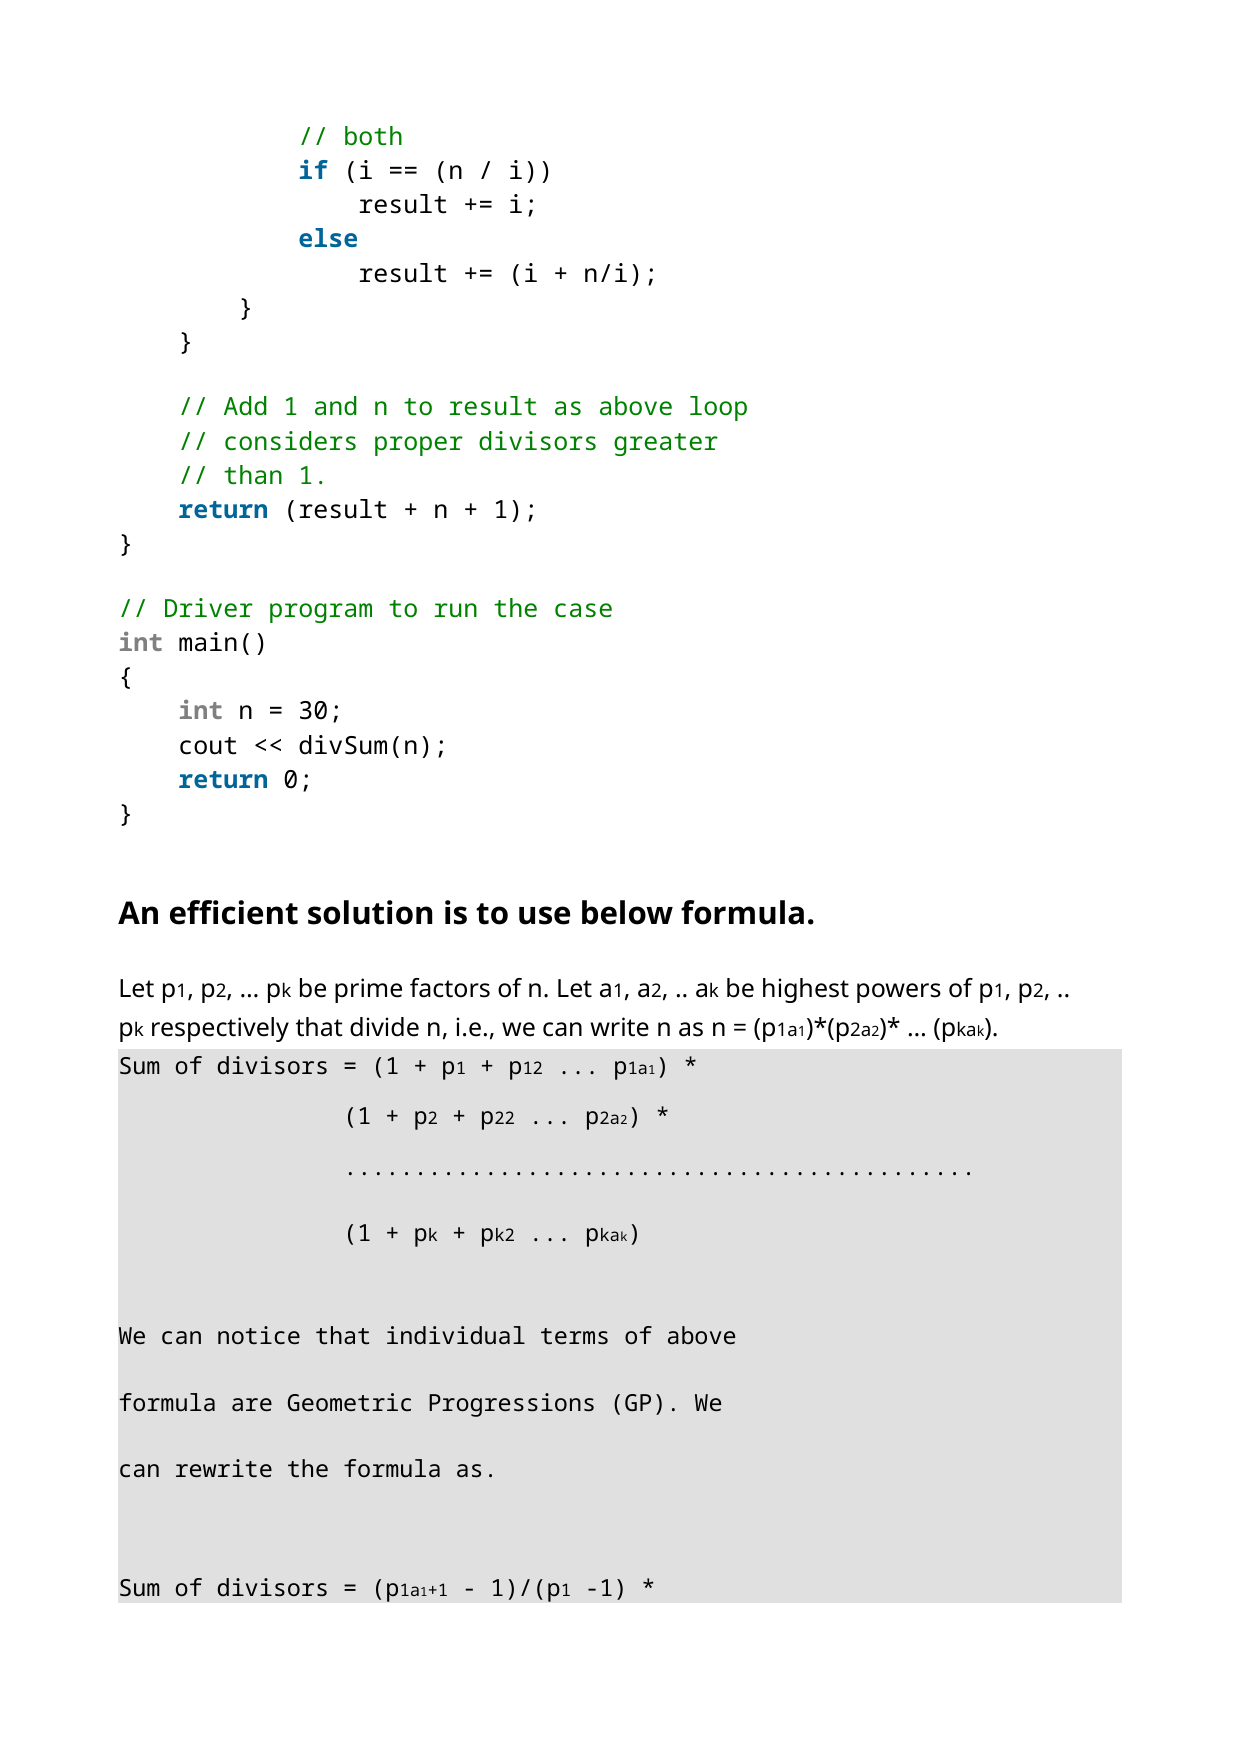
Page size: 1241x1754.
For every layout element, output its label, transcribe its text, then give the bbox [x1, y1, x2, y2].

text } [118, 324, 1122, 358]
text We can notice that individual terms of above [118, 1320, 1122, 1352]
text } [118, 796, 1122, 830]
text Sum of divisors = (1 + p1 + p12 ... p1a1) * [118, 1049, 1122, 1081]
text else [118, 221, 1122, 255]
text if (i == (n / i)) [118, 152, 1122, 187]
text // both [118, 118, 1122, 152]
text // Add 1 and n to result as above loop [118, 389, 1122, 423]
text // considers proper divisors greater [118, 423, 1122, 457]
text (1 + pk + pk2 ... pkak) [118, 1216, 1122, 1248]
text cout << divSum(n); [118, 727, 1122, 762]
text An efficient solution is to use below formula. [118, 891, 1122, 966]
text // than 1. [118, 457, 1122, 492]
text (1 + p2 + p22 ... p2a2) * [118, 1099, 1122, 1132]
text // Driver program to run the case [118, 591, 1122, 625]
text return (result + n + 1); [118, 492, 1122, 526]
text formula are Geometric Progressions (GP). We [118, 1386, 1122, 1418]
text } [118, 526, 1122, 560]
text result += (i + n/i); [118, 255, 1122, 289]
text { [118, 659, 1122, 693]
text int n = 30; [118, 693, 1122, 727]
text can rewrite the formula as. [118, 1452, 1122, 1484]
text Sum of divisors = (p1a1+1 - 1)/(p1 -1) * [118, 1571, 1122, 1603]
text return 0; [118, 762, 1122, 796]
text result += i; [118, 187, 1122, 221]
text int main() [118, 625, 1122, 659]
text Let p1, p2, … pk be prime factors of n. Let a1, a2, .. ak be highest powers of p1, p2, .. pk respectively that divide n, i.e., we can write n as n = (p1a1)*(p2a2)* … (pkak). [118, 971, 1122, 1044]
text } [118, 289, 1122, 324]
text ............................................. [118, 1150, 1122, 1182]
